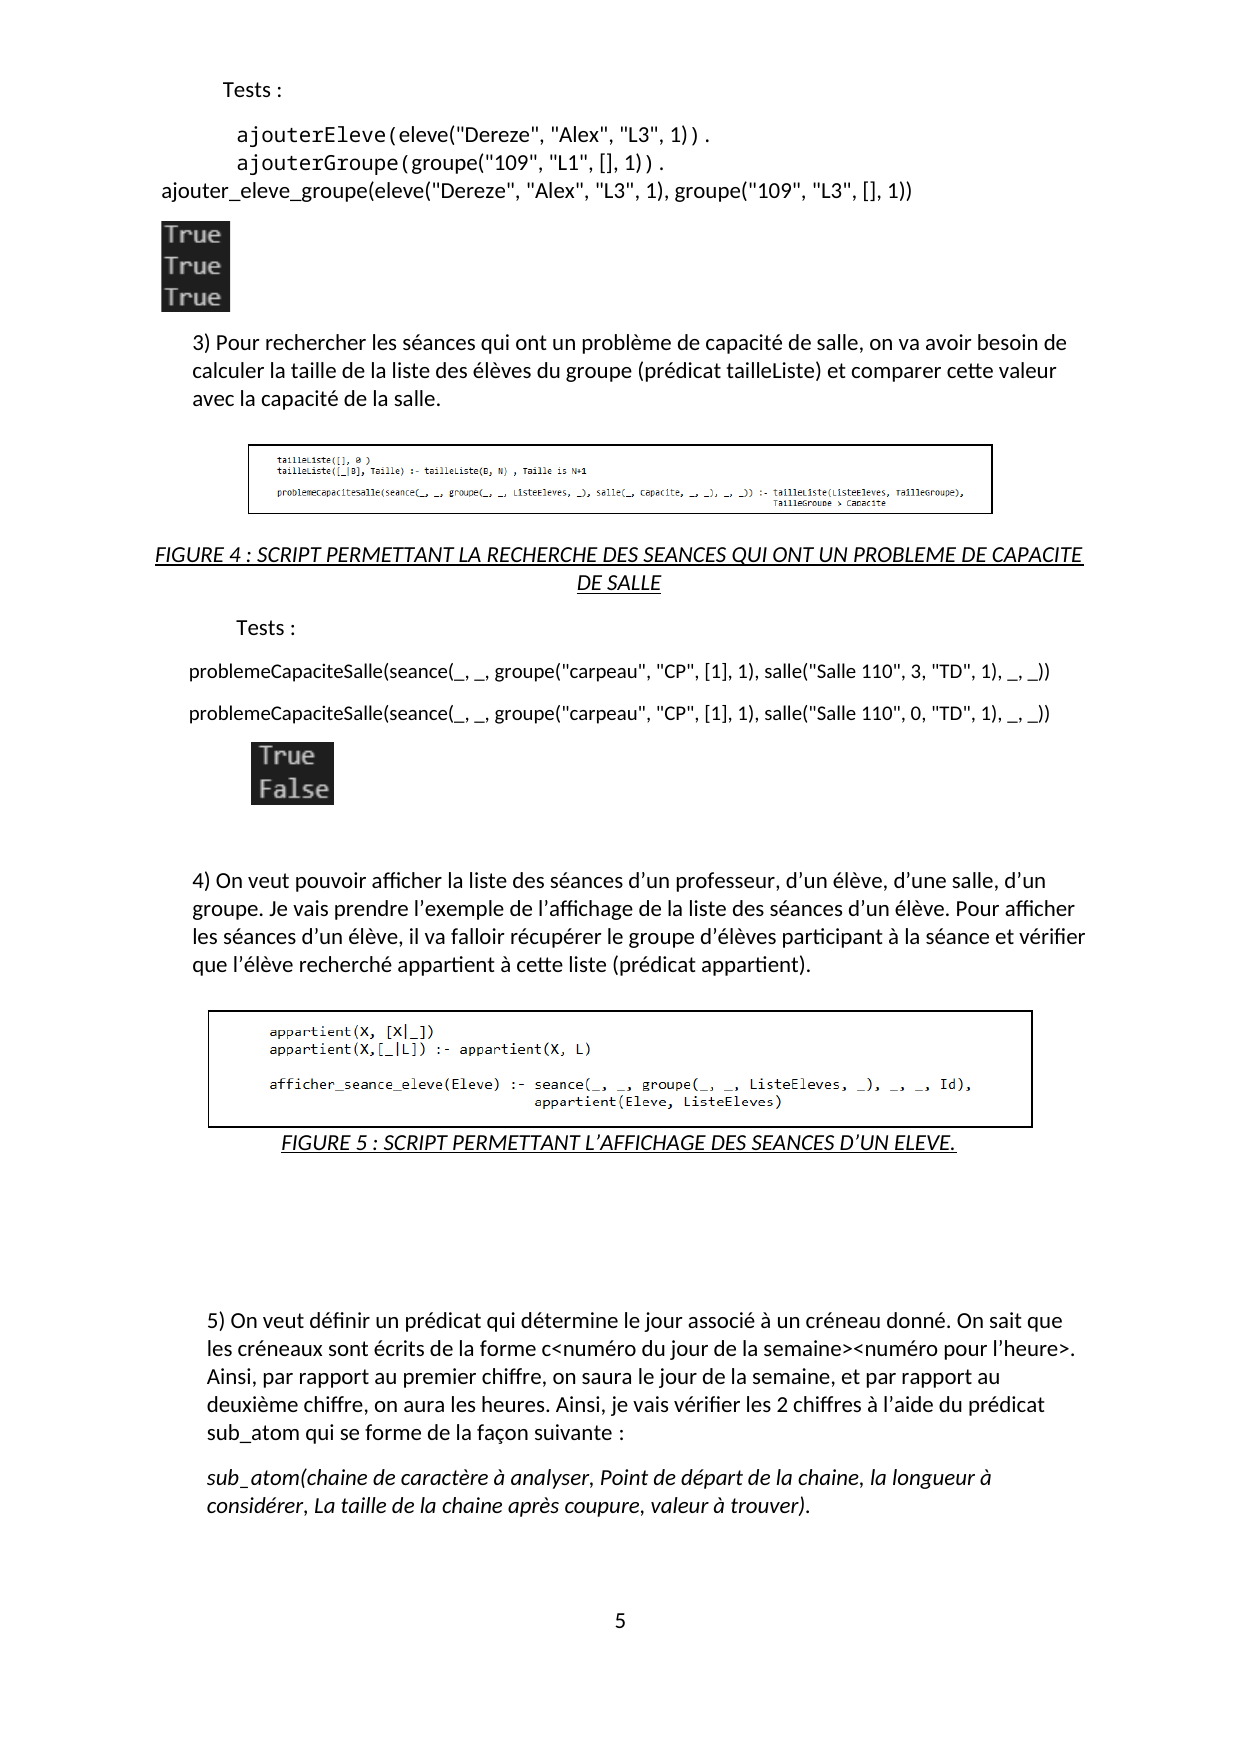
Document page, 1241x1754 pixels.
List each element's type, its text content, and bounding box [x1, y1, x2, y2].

text 4) On veut pouvoir afficher la liste des séances d’un professeur, d’un élève, d’une salle, d’un groupe. Je vais prendre l’exemple de l’affichage de la liste des séances d’un élève. Pour afficher les séances d’un élève, il va falloir récupérer le groupe d’élèves participant à la séance et vérifier que l’élève recherché appartient à cette liste (prédicat appartient). [192, 866, 1093, 978]
list Tests : [223, 75, 1093, 103]
text FIGURE 4 : SCRIPT PERMETTANT LA RECHERCHE DES SEANCES QUI ONT UN PROBLEME DE CAPACITE DE SALLE [148, 540, 1093, 596]
text sub_atom(chaine de caractère à analyser, Point de départ de la chaine, la longueur à considérer, La taille de la chaine après coupure, valeur à trouver). [207, 1463, 1093, 1519]
text problemeCapaciteSalle(seance(_, _, groupe("carpeau", "CP", [1], 1), salle("Salle 110", 3, "TD", 1), _, _)) [148, 658, 1093, 683]
list ajouter_eleve_groupe(eleve("Dereze", "Alex", "L3", 1), groupe("109", "L3", [], 1)) [148, 177, 1093, 204]
text Tests : [148, 613, 1093, 641]
text FIGURE 5 : SCRIPT PERMETTANT L’AFFICHAGE DES SEANCES D’UN ELEVE. [148, 1039, 1093, 1156]
text 3) Pour rechercher les séances qui ont un problème de capacité de salle, on va avoir besoin de calculer la taille de la liste des élèves du groupe (prédicat tailleListe) et comparer cette valeur avec la capacité de la salle. [192, 328, 1093, 413]
text ajouterGroupe(groupe("109", "L1", [], 1)). [148, 148, 1093, 177]
text 5) On veut définir un prédicat qui détermine le jour associé à un créneau donné. On sait que les créneaux sont écrits de la forme c<numéro du jour de la semaine><numéro pour l’heure>. Ainsi, par rapport au premier chiffre, on saura le jour de la semaine, et par rapport au deuxième chiffre, on aura les heures. Ainsi, je vais vérifier les 2 chiffres à l’aide du prédicat sub_atom qui se forme de la façon suivante : [207, 1306, 1093, 1446]
text ajouterEleve(eleve("Dereze", "Alex", "L3", 1)). [148, 120, 1093, 148]
text problemeCapaciteSalle(seance(_, _, groupe("carpeau", "CP", [1], 1), salle("Salle 110", 0, "TD", 1), _, _)) [148, 700, 1093, 725]
